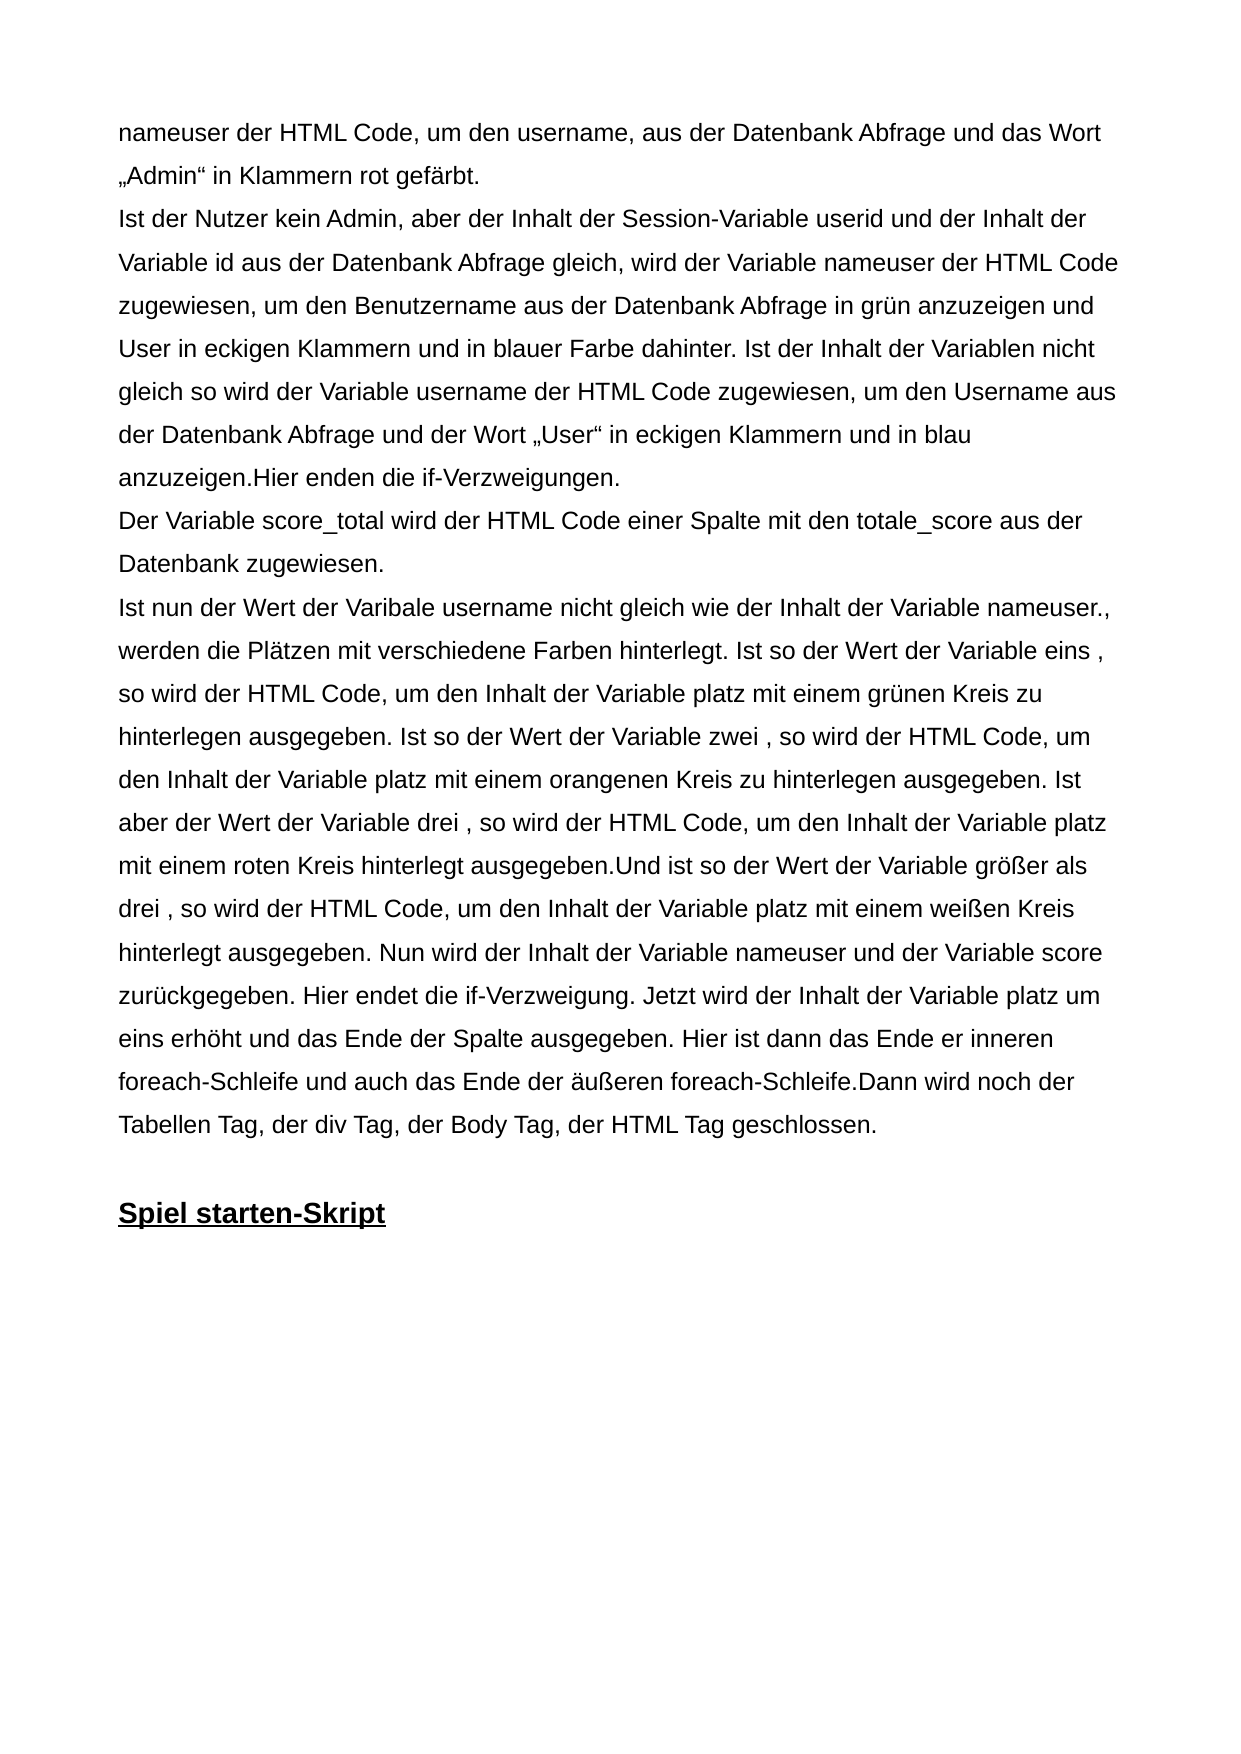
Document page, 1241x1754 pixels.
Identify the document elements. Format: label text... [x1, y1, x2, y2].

text nameuser der HTML Code, um den username, aus der Datenbank Abfrage und das Wort „Admin“ in Klammern rot gefärbt. [118, 118, 1122, 190]
text Ist der Nutzer kein Admin, aber der Inhalt der Session-Variable userid und der Inhalt der Variable id aus der Datenbank Abfrage gleich, wird der Variable nameuser der HTML Code zugewiesen, um den Benutzername aus der Datenbank Abfrage in grün anzuzeigen und User in eckigen Klammern und in blauer Farbe dahinter. Ist der Inhalt der Variablen nicht gleich so wird der Variable username der HTML Code zugewiesen, um den Username aus der Datenbank Abfrage und der Wort „User“ in eckigen Klammern und in blau anzuzeigen.Hier enden die if-Verzweigungen. [118, 204, 1122, 492]
text Der Variable score_total wird der HTML Code einer Spalte mit den totale_score aus der Datenbank zugewiesen. [118, 506, 1122, 578]
text Spiel starten-Skript [118, 1196, 1122, 1230]
text Ist nun der Wert der Varibale username nicht gleich wie der Inhalt der Variable nameuser., werden die Plätzen mit verschiedene Farben hinterlegt. Ist so der Wert der Variable eins , so wird der HTML Code, um den Inhalt der Variable platz mit einem grünen Kreis zu hinterlegen ausgegeben. Ist so der Wert der Variable zwei , so wird der HTML Code, um den Inhalt der Variable platz mit einem orangenen Kreis zu hinterlegen ausgegeben. Ist aber der Wert der Variable drei , so wird der HTML Code, um den Inhalt der Variable platz mit einem roten Kreis hinterlegt ausgegeben.Und ist so der Wert der Variable größer als drei , so wird der HTML Code, um den Inhalt der Variable platz mit einem weißen Kreis hinterlegt ausgegeben. Nun wird der Inhalt der Variable nameuser und der Variable score zurückgegeben. Hier endet die if-Verzweigung. Jetzt wird der Inhalt der Variable platz um eins erhöht und das Ende der Spalte ausgegeben. Hier ist dann das Ende er inneren foreach-Schleife und auch das Ende der äußeren foreach-Schleife.Dann wird noch der Tabellen Tag, der div Tag, der Body Tag, der HTML Tag geschlossen. [118, 592, 1122, 1139]
